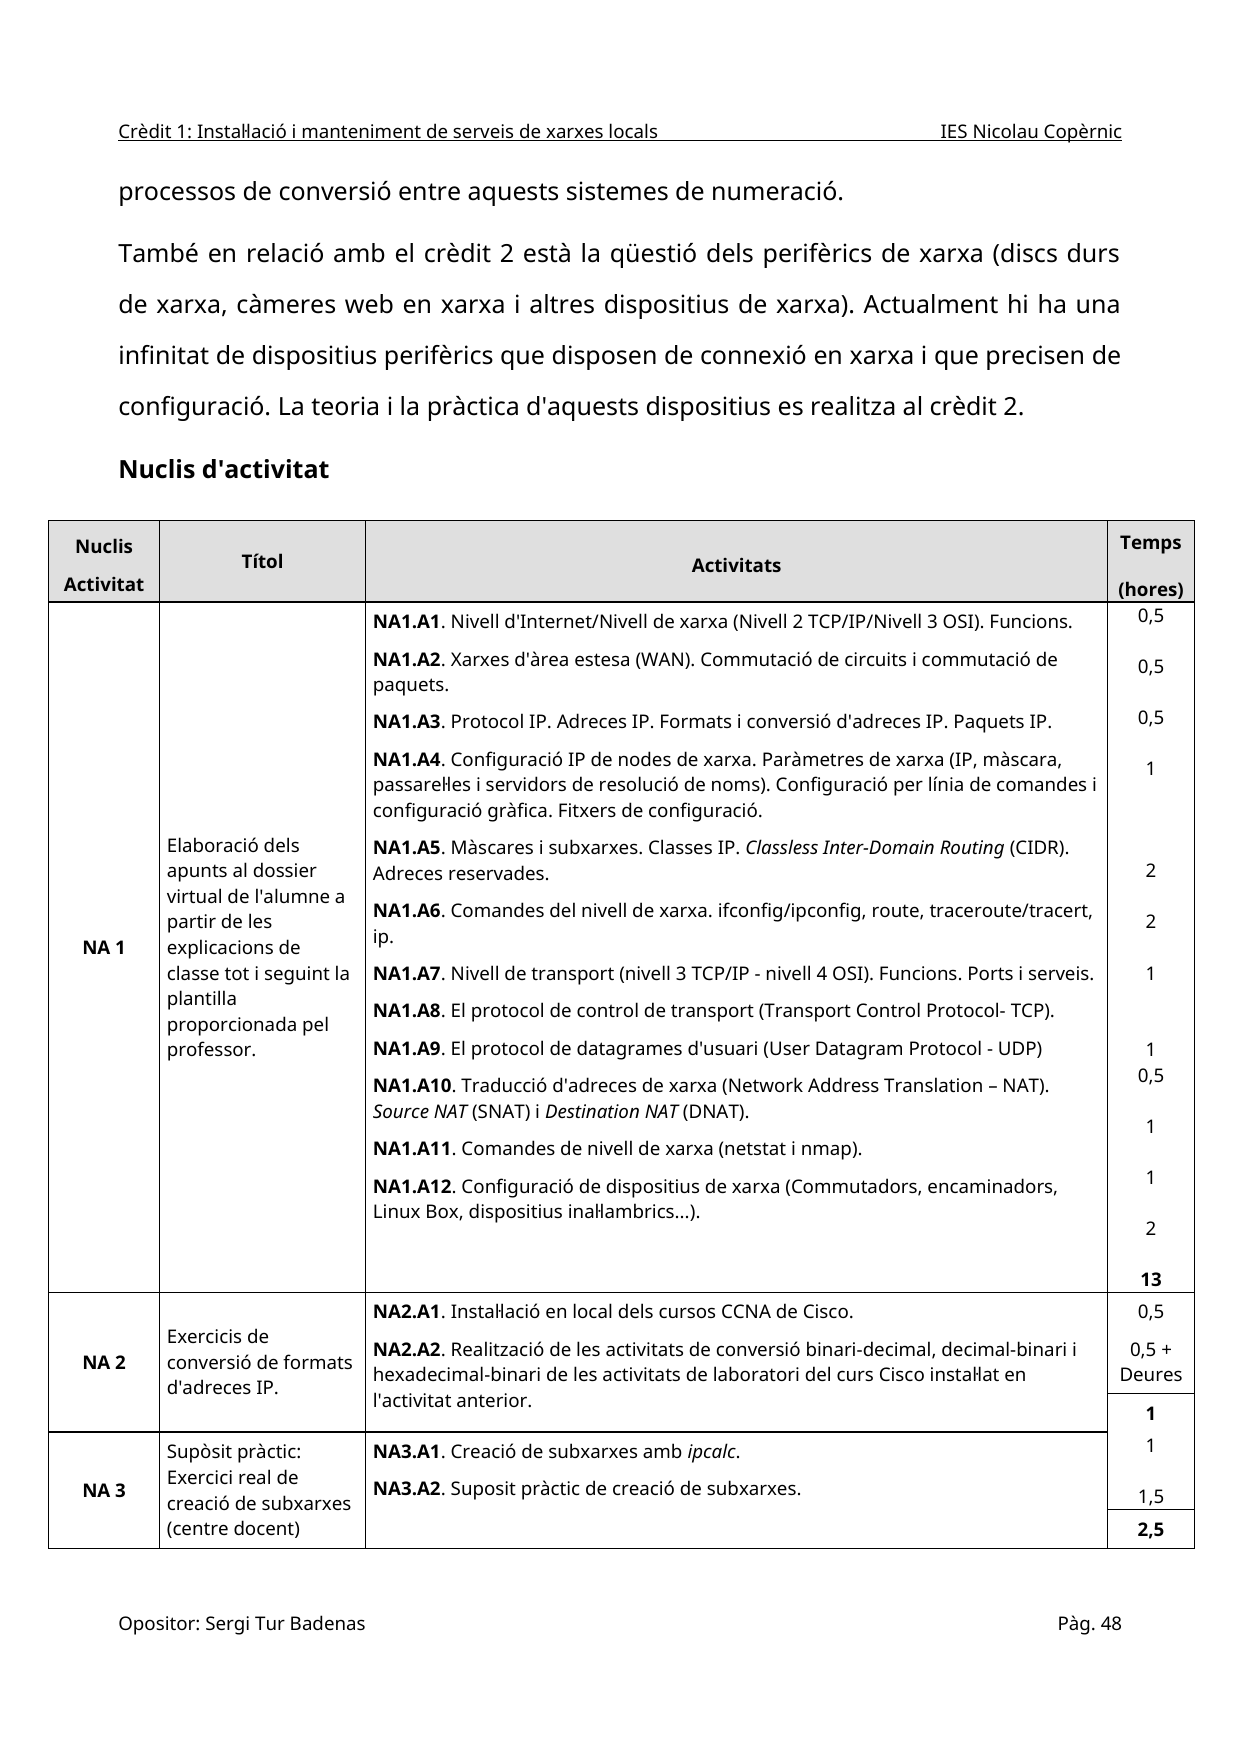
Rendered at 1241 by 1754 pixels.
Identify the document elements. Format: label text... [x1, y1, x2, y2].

table_cell 0,5 0,5 0,5 1 2 2 1 1 0,5 1 1 2 13 [1108, 603, 1194, 1292]
table_header Activitats [366, 521, 1107, 601]
table_header 1 1,5 [1108, 1431, 1194, 1509]
table_cell 1 [1108, 1394, 1194, 1431]
table_cell Supòsit pràctic: Exercici real de creació de subxarxes (centre docent) [160, 1433, 365, 1547]
table_cell Elaboració dels apunts al dossier virtual de l'alumne a partir de les explicacions de classe tot i seguint la plantilla proporcionada pel professor. [160, 603, 365, 1292]
table_cell NA 2 [49, 1293, 159, 1431]
table_cell NA1.A1. Nivell d'Internet/Nivell de xarxa (Nivell 2 TCP/IP/Nivell 3 OSI). Funcions. NA1.A2. Xarxes d'àrea estesa (WAN). Commutació de circuits i commutació de paquets. NA1.A3. Protocol IP. Adreces IP. Formats i conversió d'adreces IP. Paquets IP. NA1.A4. Configuració IP de nodes de xarxa. Paràmetres de xarxa (IP, màscara, passarel·les i servidors de resolució de noms). Configuració per línia de comandes i configuració gràfica. Fitxers de configuració. NA1.A5. Màscares i subxarxes. Classes IP. Classless Inter-Domain Routing (CIDR). Adreces reservades. NA1.A6. Comandes del nivell de xarxa. ifconfig/ipconfig, route, traceroute/tracert, ip. NA1.A7. Nivell de transport (nivell 3 TCP/IP - nivell 4 OSI). Funcions. Ports i serveis. NA1.A8. El protocol de control de transport (Transport Control Protocol- TCP). NA1.A9. El protocol de datagrames d'usuari (User Datagram Protocol - UDP) NA1.A10. Traducció d'adreces de xarxa (Network Address Translation – NAT). Source NAT (SNAT) i Destination NAT (DNAT). NA1.A11. Comandes de nivell de xarxa (netstat i nmap). NA1.A12. Configuració de dispositius de xarxa (Commutadors, encaminadors, Linux Box, dispositius inal·lambrics...). [366, 603, 1107, 1292]
table_header Títol [160, 521, 365, 601]
table_cell NA3.A1. Creació de subxarxes amb ipcalc. NA3.A2. Suposit pràctic de creació de subxarxes. [366, 1433, 1107, 1547]
table_cell 2,5 [1108, 1510, 1194, 1547]
table_header 0,5 0,5 + Deures [1108, 1293, 1194, 1393]
table_cell NA 1 [49, 603, 159, 1292]
text processos de conversió entre aquests sistemes de numeració. [118, 173, 1122, 207]
table_cell Exercicis de conversió de formats d'adreces IP. [160, 1293, 365, 1431]
table_header Temps (hores) [1108, 521, 1194, 601]
text Nuclis d'activitat [118, 452, 1122, 486]
table_cell NA2.A1. Instal·lació en local dels cursos CCNA de Cisco. NA2.A2. Realització de les activitats de conversió binari-decimal, decimal-binari i hexadecimal-binari de les activitats de laboratori del curs Cisco instal·lat en l'activitat anterior. [366, 1293, 1107, 1431]
text També en relació amb el crèdit 2 està la qüestió dels perifèrics de xarxa (discs durs de xarxa, càmeres web en xarxa i altres dispositius de xarxa). Actualment hi ha una infinitat de dispositius perifèrics que disposen de connexió en xarxa i que precisen de configuració. La teoria i la pràctica d'aquests dispositius es realitza al crèdit 2. [118, 236, 1122, 423]
table_cell NA 3 [49, 1433, 159, 1547]
table_header Nuclis Activitat [49, 521, 159, 601]
